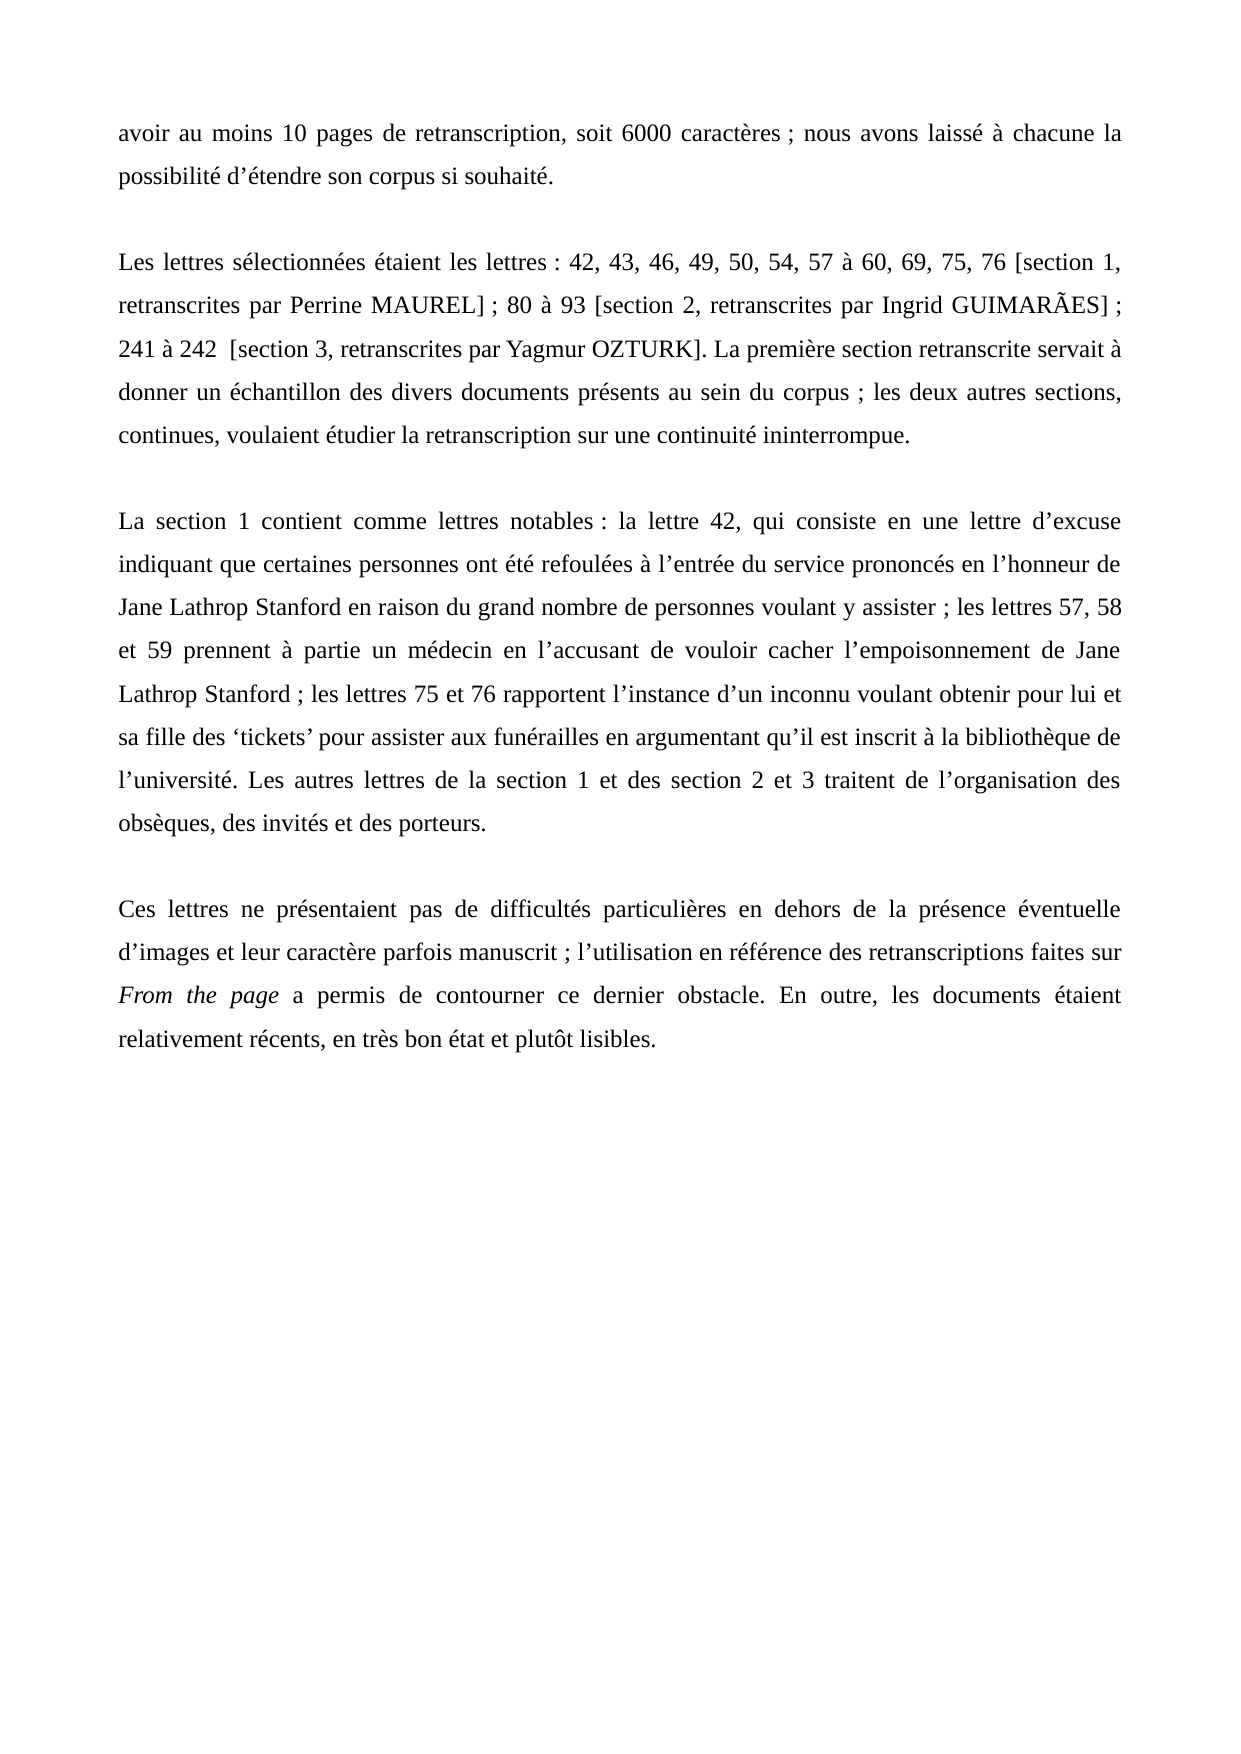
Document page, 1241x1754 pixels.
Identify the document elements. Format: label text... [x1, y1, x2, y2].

text avoir au moins 10 pages de retranscription, soit 6000 caractères ; nous avons laissé à chacune la possibilité d’étendre son corpus si souhaité. [118, 118, 1122, 190]
text Ces lettres ne présentaient pas de difficultés particulières en dehors de la présence éventuelle d’images et leur caractère parfois manuscrit ; l’utilisation en référence des retranscriptions faites sur From the page a permis de contourner ce dernier obstacle. En outre, les documents étaient relativement récents, en très bon état et plutôt lisibles. [118, 894, 1122, 1052]
text Les lettres sélectionnées étaient les lettres : 42, 43, 46, 49, 50, 54, 57 à 60, 69, 75, 76 [section 1, retranscrites par Perrine MAUREL] ; 80 à 93 [section 2, retranscrites par Ingrid GUIMARÃES] ; 241 à 242 [section 3, retranscrites par Yagmur OZTURK]. La première section retranscrite servait à donner un échantillon des divers documents présents au sein du corpus ; les deux autres sections, continues, voulaient étudier la retranscription sur une continuité ininterrompue. [118, 247, 1122, 449]
text La section 1 contient comme lettres notables : la lettre 42, qui consiste en une lettre d’excuse indiquant que certaines personnes ont été refoulées à l’entrée du service prononcés en l’honneur de Jane Lathrop Stanford en raison du grand nombre de personnes voulant y assister ; les lettres 57, 58 et 59 prennent à partie un médecin en l’accusant de vouloir cacher l’empoisonnement de Jane Lathrop Stanford ; les lettres 75 et 76 rapportent l’instance d’un inconnu voulant obtenir pour lui et sa fille des ‘tickets’ pour assister aux funérailles en argumentant qu’il est inscrit à la bibliothèque de l’université. Les autres lettres de la section 1 et des section 2 et 3 traitent de l’organisation des obsèques, des invités et des porteurs. [118, 506, 1122, 837]
